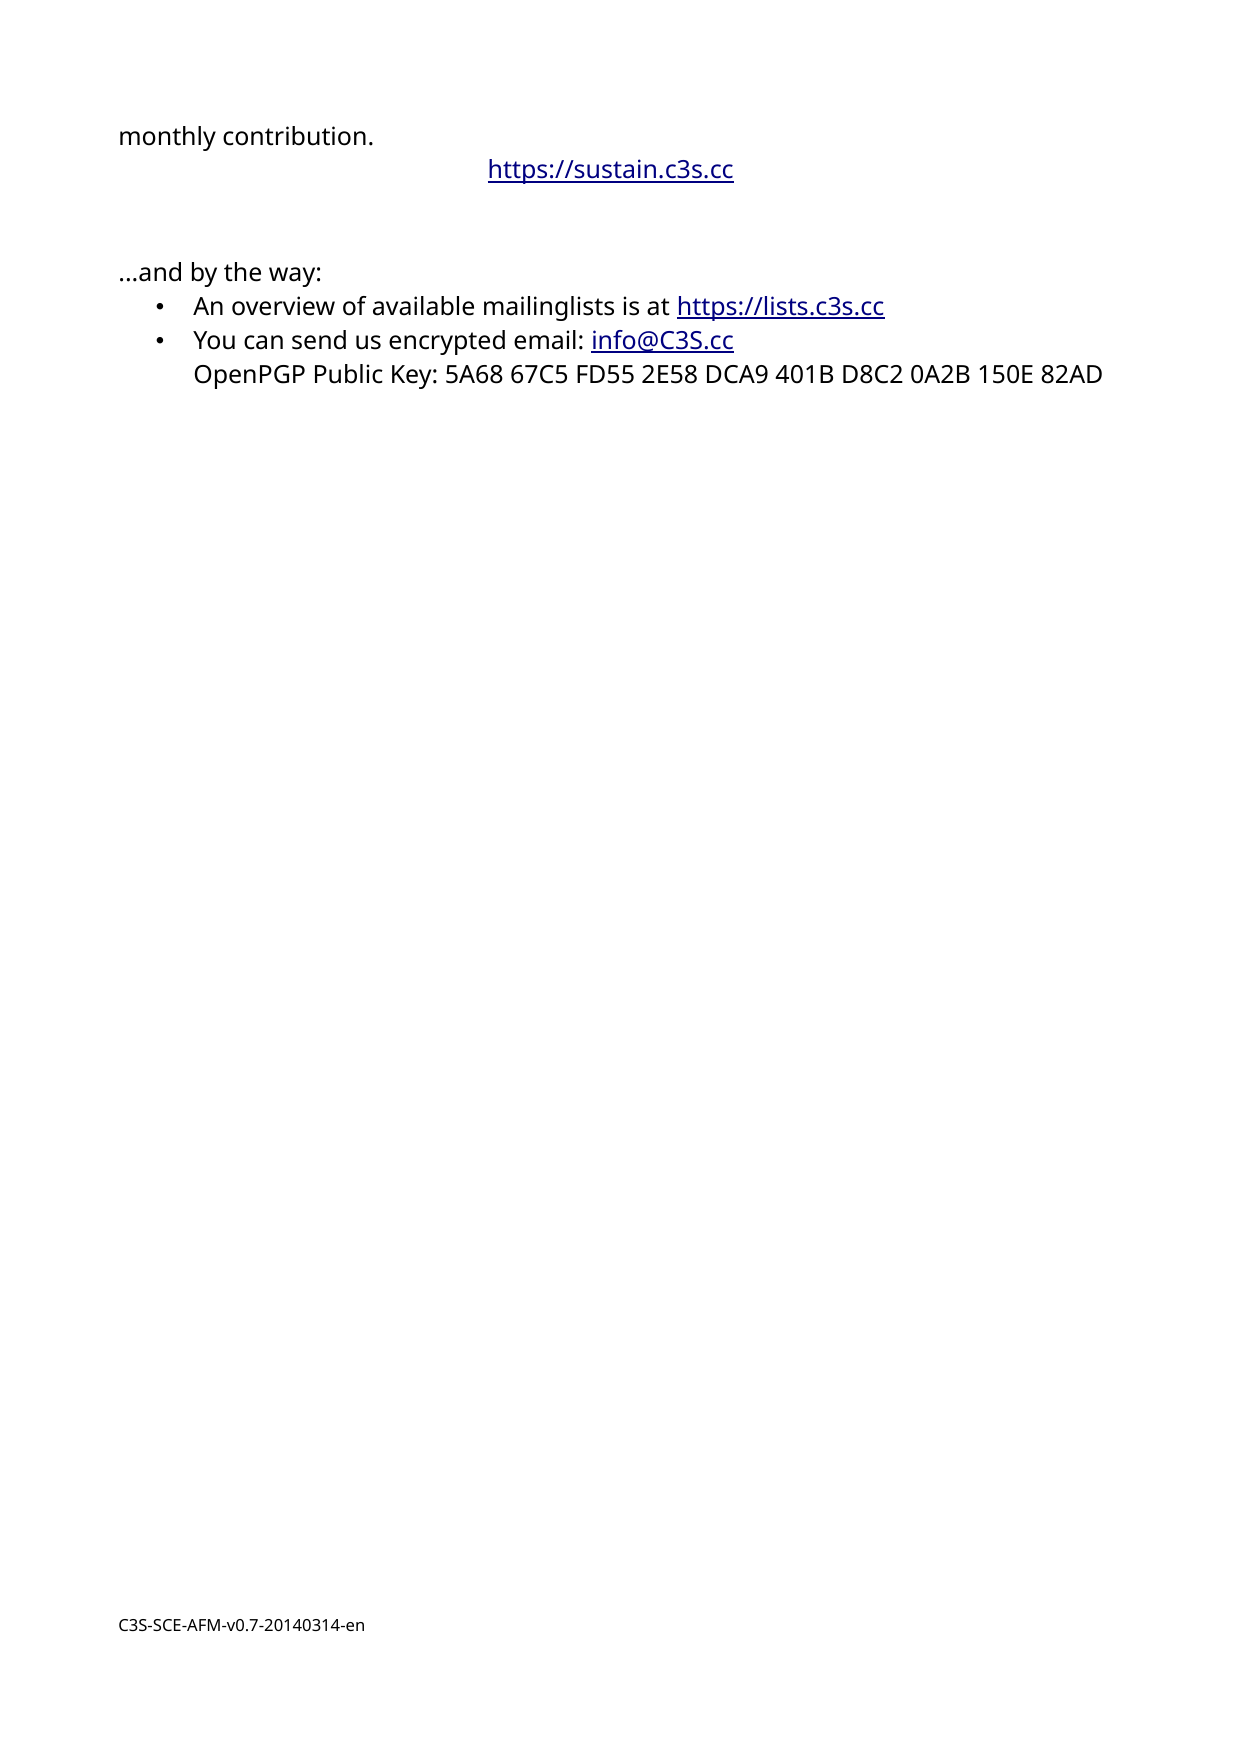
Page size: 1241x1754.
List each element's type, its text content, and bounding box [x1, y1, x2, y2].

list You can send us encrypted email: info@C3S.cc OpenPGP Public Key: 5A68 67C5 FD55 2E58 DCA9 401B D8C2 0A2B 150E 82AD [156, 322, 1122, 391]
text ...and by the way: [118, 254, 1122, 288]
text monthly contribution. [118, 118, 1122, 152]
list An overview of available mailinglists is at https://lists.c3s.cc [156, 288, 1122, 322]
text https://sustain.c3s.cc [118, 152, 1122, 186]
